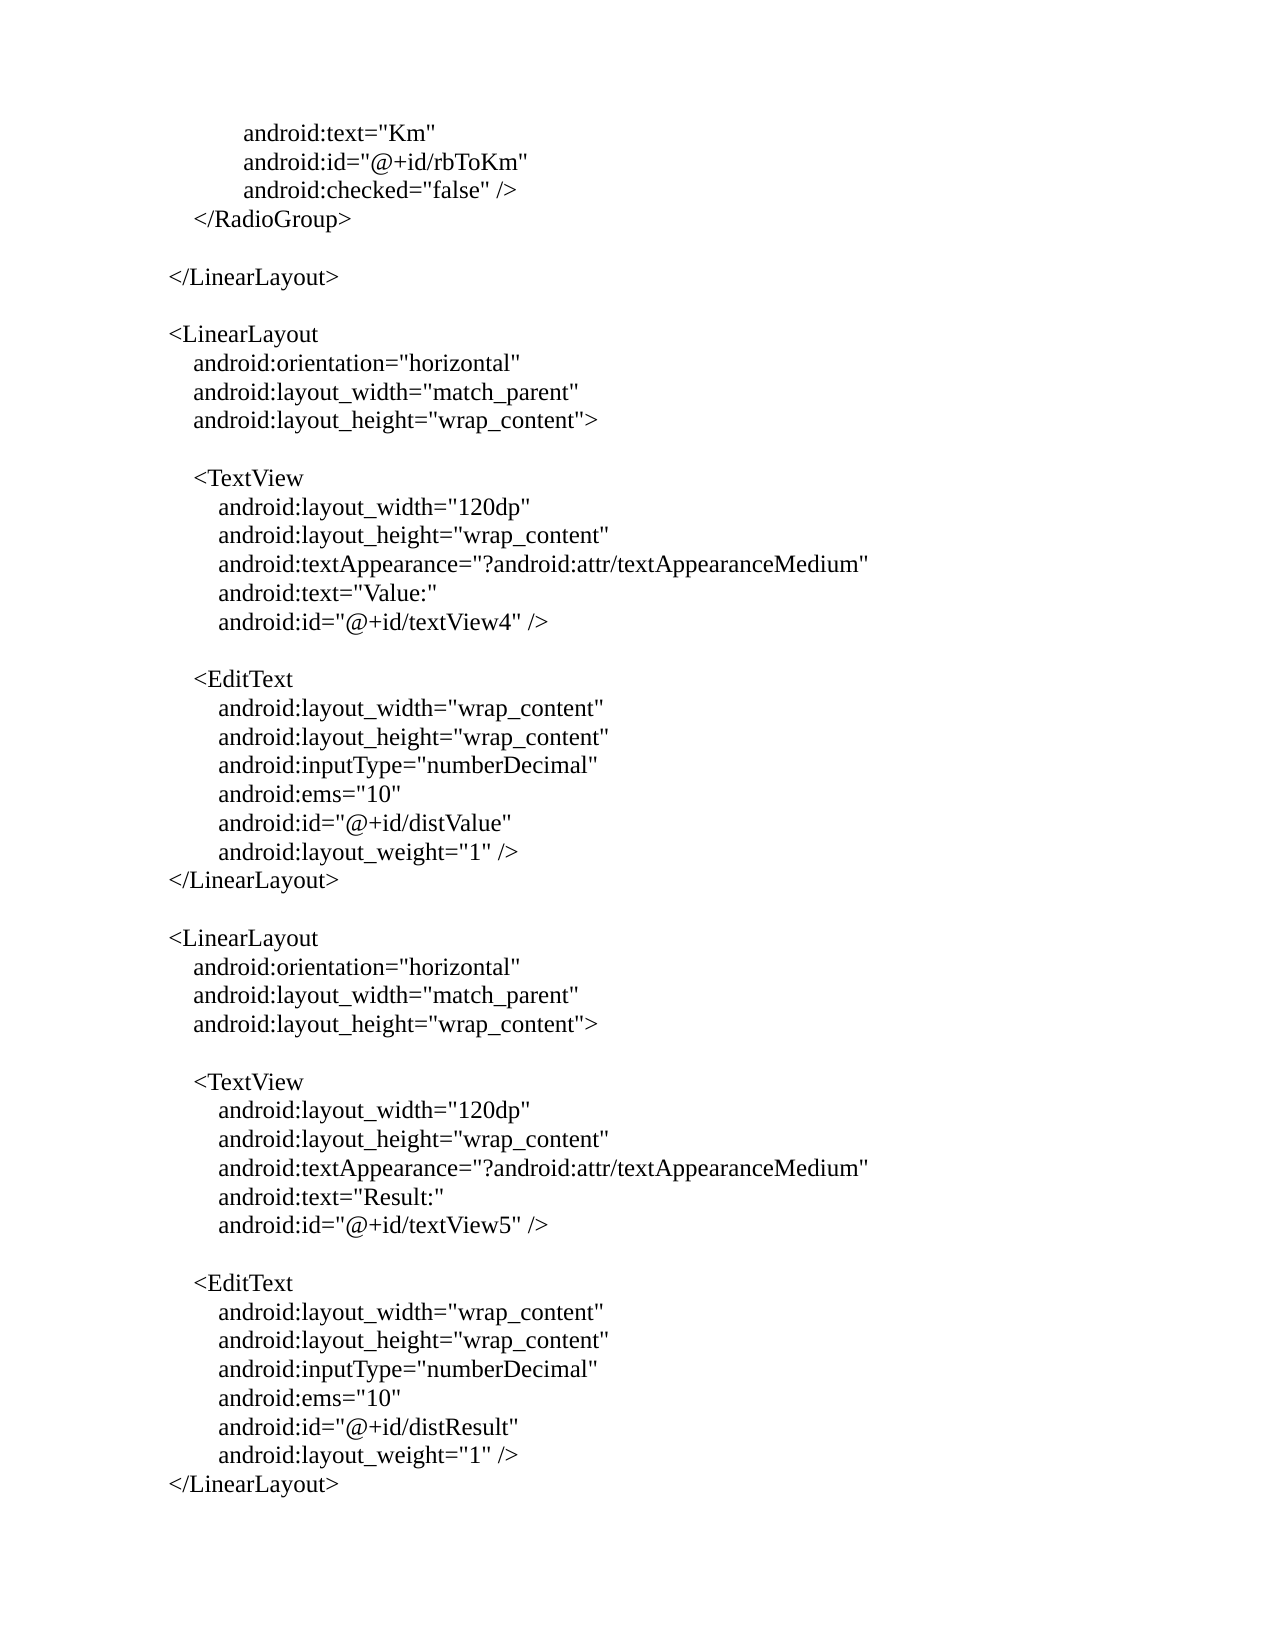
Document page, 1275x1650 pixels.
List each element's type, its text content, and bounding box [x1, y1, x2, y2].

text android:layout_width="120dp" [118, 492, 1157, 521]
text android:layout_width="match_parent" [118, 981, 1157, 1009]
text android:ems="10" [118, 779, 1157, 808]
text android:text="Result:" [118, 1182, 1157, 1211]
text <TextView [118, 463, 1157, 492]
text android:layout_weight="1" /> [118, 837, 1157, 866]
text android:layout_height="wrap_content" [118, 1326, 1157, 1354]
text android:id="@+id/distValue" [118, 808, 1157, 837]
text android:layout_height="wrap_content"> [118, 406, 1157, 434]
text android:inputType="numberDecimal" [118, 751, 1157, 779]
text android:id="@+id/textView4" /> [118, 607, 1157, 636]
text android:id="@+id/rbToKm" [118, 147, 1157, 176]
text android:layout_width="wrap_content" [118, 693, 1157, 722]
text android:ems="10" [118, 1383, 1157, 1412]
text <LinearLayout [118, 319, 1157, 348]
text </LinearLayout> [118, 1469, 1157, 1498]
text <TextView [118, 1067, 1157, 1096]
text android:layout_height="wrap_content" [118, 1124, 1157, 1153]
text android:textAppearance="?android:attr/textAppearanceMedium" [118, 549, 1157, 578]
text android:layout_width="wrap_content" [118, 1297, 1157, 1326]
text <LinearLayout [118, 923, 1157, 952]
text android:layout_height="wrap_content"> [118, 1009, 1157, 1038]
text <EditText [118, 1268, 1157, 1297]
text android:orientation="horizontal" [118, 952, 1157, 981]
text android:inputType="numberDecimal" [118, 1354, 1157, 1383]
text android:orientation="horizontal" [118, 348, 1157, 377]
text </LinearLayout> [118, 866, 1157, 894]
text android:layout_height="wrap_content" [118, 521, 1157, 549]
text android:layout_width="match_parent" [118, 377, 1157, 406]
text android:id="@+id/distResult" [118, 1412, 1157, 1441]
text </RadioGroup> [118, 204, 1157, 233]
text android:layout_weight="1" /> [118, 1441, 1157, 1469]
text android:id="@+id/textView5" /> [118, 1211, 1157, 1239]
text </LinearLayout> [118, 262, 1157, 291]
text android:text="Km" [118, 118, 1157, 147]
text android:checked="false" /> [118, 176, 1157, 204]
text android:layout_height="wrap_content" [118, 722, 1157, 751]
text android:text="Value:" [118, 578, 1157, 607]
text android:textAppearance="?android:attr/textAppearanceMedium" [118, 1153, 1157, 1182]
text <EditText [118, 664, 1157, 693]
text android:layout_width="120dp" [118, 1096, 1157, 1124]
